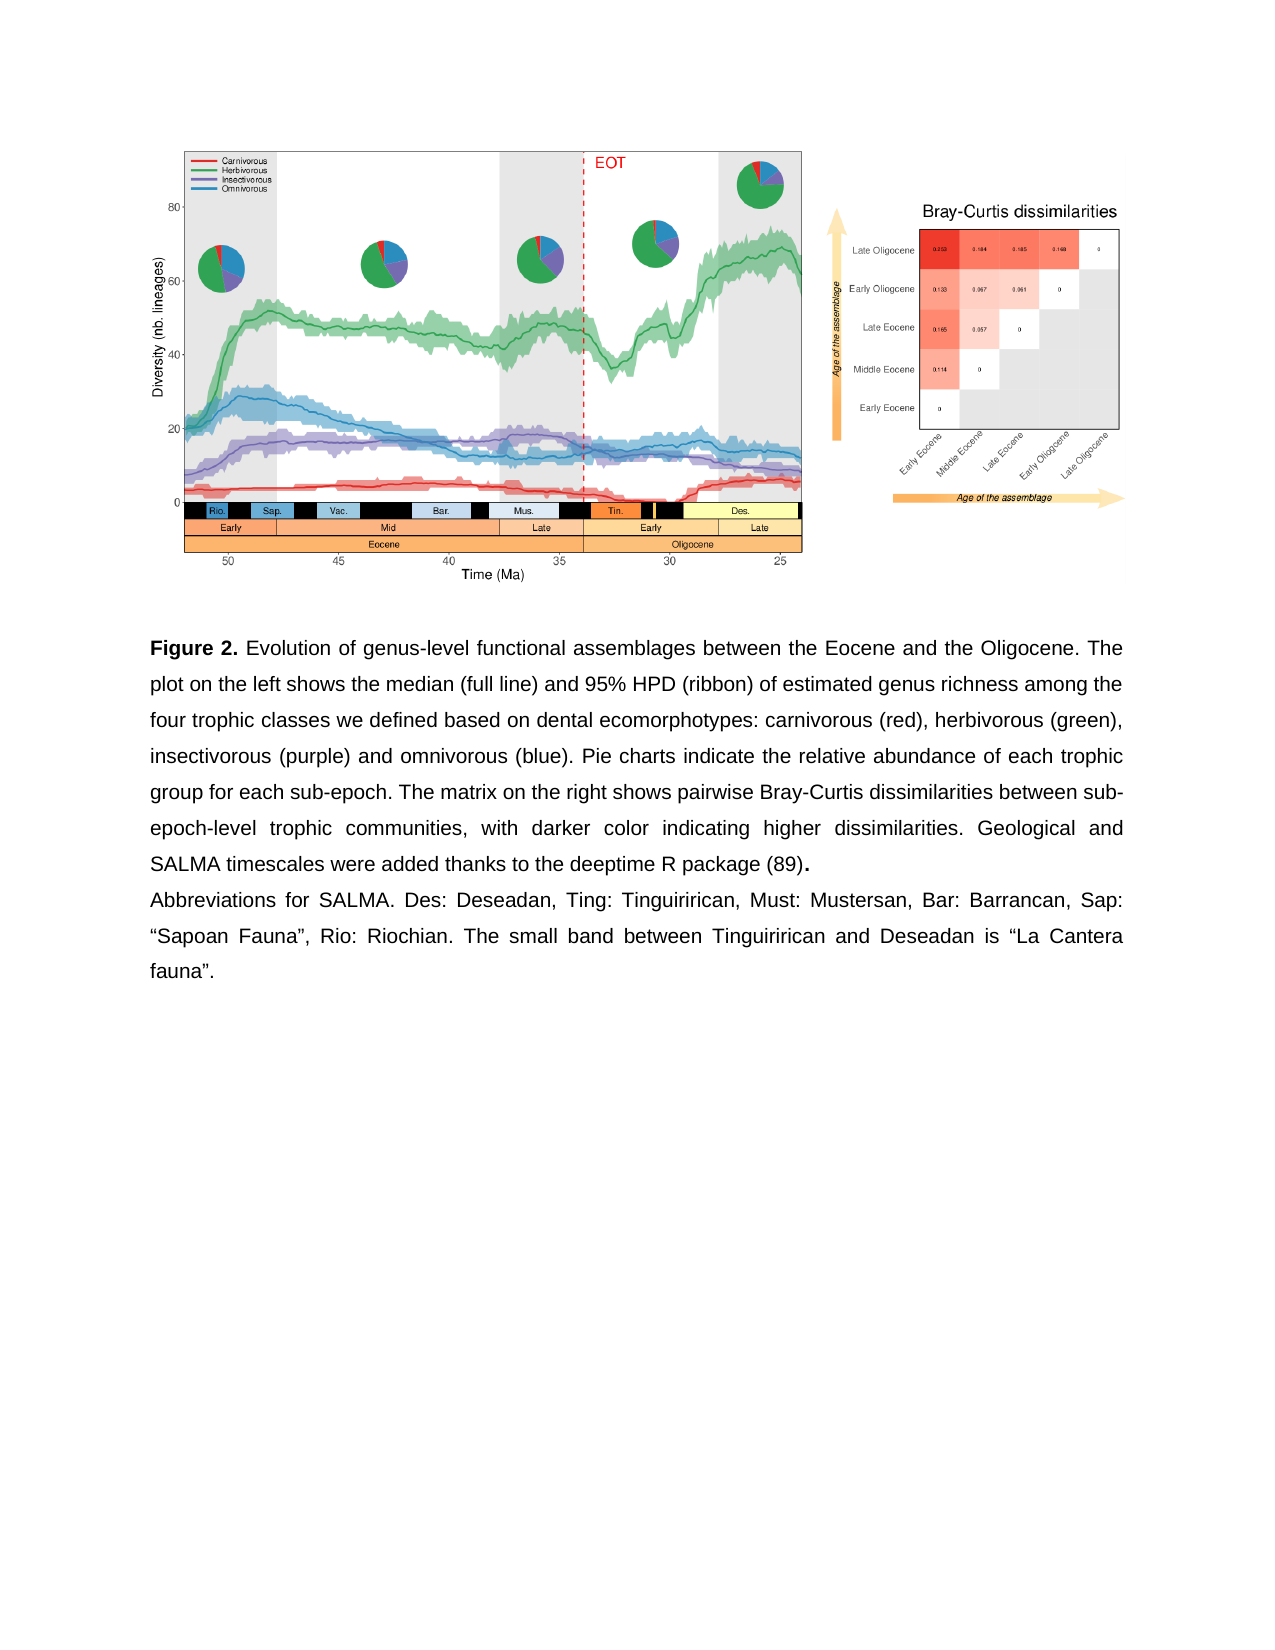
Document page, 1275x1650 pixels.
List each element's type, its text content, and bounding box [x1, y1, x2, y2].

picture [150, 150, 1125, 584]
text Figure 2. Evolution of genus-level functional assemblages between the Eocene and the Oligocene. The plot on the left shows the median (full line) and 95% HPD (ribbon) of estimated genus richness among the four trophic classes we defined based on dental ecomorphotypes: carnivorous (red), herbivorous (green), insectivorous (purple) and omnivorous (blue). Pie charts indicate the relative abundance of each trophic group for each sub-epoch. The matrix on the right shows pairwise Bray-Curtis dissimilarities between sub-epoch-level trophic communities, with darker color indicating higher dissimilarities. Geological and SALMA timescales were added thanks to the deeptime R package (89). [150, 636, 1125, 876]
text Abbreviations for SALMA. Des: Deseadan, Ting: Tinguirirican, Must: Mustersan, Bar: Barrancan, Sap: “Sapoan Fauna”, Rio: Riochian. The small band between Tinguirirican and Deseadan is “La Cantera fauna”. [150, 887, 1125, 983]
